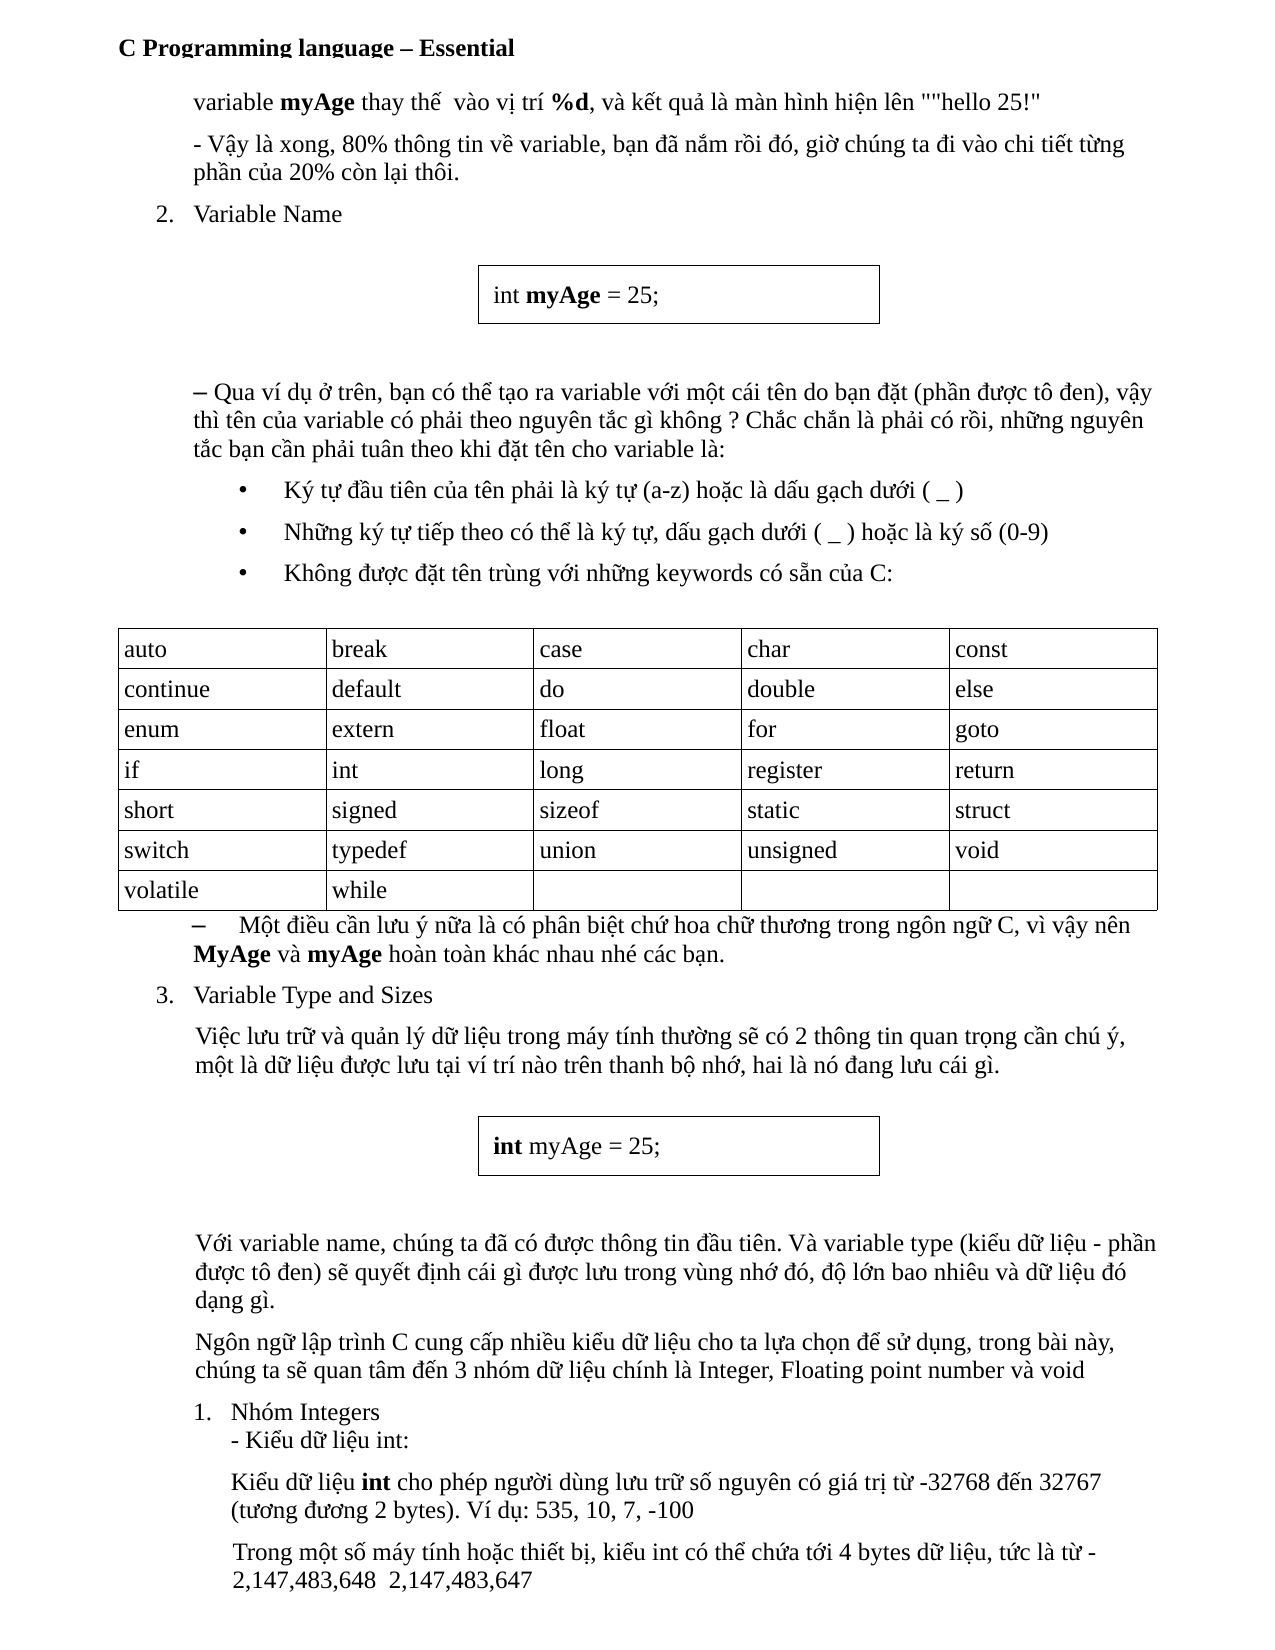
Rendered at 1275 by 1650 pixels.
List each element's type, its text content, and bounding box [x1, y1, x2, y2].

table_header case [534, 629, 741, 668]
list Không được đặt tên trùng với những keywords có sẵn của C: [238, 558, 1157, 615]
text int myAge = 25; [493, 280, 864, 308]
list Variable Type and Sizes [156, 980, 1157, 1009]
table_cell static [742, 790, 949, 829]
text Việc lưu trữ và quản lý dữ liệu trong máy tính thường sẽ có 2 thông tin quan trọng cần chú ý, một là dữ liệu được lưu tại ví trí nào trên thanh bộ nhớ, hai là nó đang lưu cái gì. [195, 1021, 1157, 1079]
table_cell return [950, 750, 1157, 789]
table_cell default [327, 669, 533, 708]
table_cell signed [327, 790, 533, 829]
table_cell typedef [327, 831, 533, 870]
table_cell register [742, 750, 949, 789]
table_header auto [119, 629, 326, 668]
table_header const [950, 629, 1157, 668]
list Nhóm Integers - Kiểu dữ liệu int: [193, 1397, 1157, 1454]
table_cell while [327, 871, 533, 910]
text int myAge = 25; [493, 1131, 864, 1160]
table_cell volatile [119, 871, 326, 910]
table_cell [534, 871, 741, 910]
table_cell short [119, 790, 326, 829]
table_cell do [534, 669, 741, 708]
table_cell struct [950, 790, 1157, 829]
table_cell long [534, 750, 741, 789]
table_cell enum [119, 710, 326, 749]
table_cell switch [119, 831, 326, 870]
table_cell if [119, 750, 326, 789]
table_cell extern [327, 710, 533, 749]
table_cell unsigned [742, 831, 949, 870]
list Kiểu dữ liệu int cho phép người dùng lưu trữ số nguyên có giá trị từ -32768 đến 32767 (tương đương 2 bytes). Ví dụ: 535, 10, 7, -100 [193, 1467, 1157, 1524]
text - Vậy là xong, 80% thông tin về variable, bạn đã nắm rồi đó, giờ chúng ta đi vào chi tiết từng phần của 20% còn lại thôi. [193, 129, 1157, 186]
list Variable Name [156, 199, 1157, 227]
table_cell goto [950, 710, 1157, 749]
table_cell for [742, 710, 949, 749]
table_cell int [327, 750, 533, 789]
text Trong một số máy tính hoặc thiết bị, kiểu int có thể chứa tới 4 bytes dữ liệu, tức là từ -2,147,483,648 2,147,483,647 [232, 1537, 1157, 1594]
list Qua ví dụ ở trên, bạn có thể tạo ra variable với một cái tên do bạn đặt (phần được tô đen), vậy thì tên của variable có phải theo nguyên tắc gì không ? Chắc chắn là phải có rồi, những nguyên tắc bạn cần phải tuân theo khi đặt tên cho variable là: [193, 377, 1157, 463]
list Ký tự đầu tiên của tên phải là ký tự (a-z) hoặc là dấu gạch dưới ( _ ) [238, 475, 1157, 504]
table_cell double [742, 669, 949, 708]
table_cell union [534, 831, 741, 870]
list Một điều cần lưu ý nữa là có phân biệt chứ hoa chữ thương trong ngôn ngữ C, vì vậy nên MyAge và myAge hoàn toàn khác nhau nhé các bạn. [192, 911, 1157, 968]
table_cell sizeof [534, 790, 741, 829]
table_header char [742, 629, 949, 668]
table_cell [742, 871, 949, 910]
table_cell else [950, 669, 1157, 708]
table_header break [327, 629, 533, 668]
table_cell void [950, 831, 1157, 870]
text Ngôn ngữ lập trình C cung cấp nhiều kiểu dữ liệu cho ta lựa chọn để sử dụng, trong bài này, chúng ta sẽ quan tâm đến 3 nhóm dữ liệu chính là Integer, Floating point number và void [195, 1327, 1157, 1384]
table_cell continue [119, 669, 326, 708]
list Những ký tự tiếp theo có thể là ký tự, dấu gạch dưới ( _ ) hoặc là ký số (0-9) [238, 517, 1157, 545]
table_cell [950, 871, 1157, 910]
list variable myAge thay thế vào vị trí %d, và kết quả là màn hình hiện lên ""hello 25!" [156, 87, 1157, 116]
text Với variable name, chúng ta đã có được thông tin đầu tiên. Và variable type (kiểu dữ liệu - phần được tô đen) sẽ quyết định cái gì được lưu trong vùng nhớ đó, độ lớn bao nhiêu và dữ liệu đó dạng gì. [195, 1228, 1157, 1314]
table_cell float [534, 710, 741, 749]
